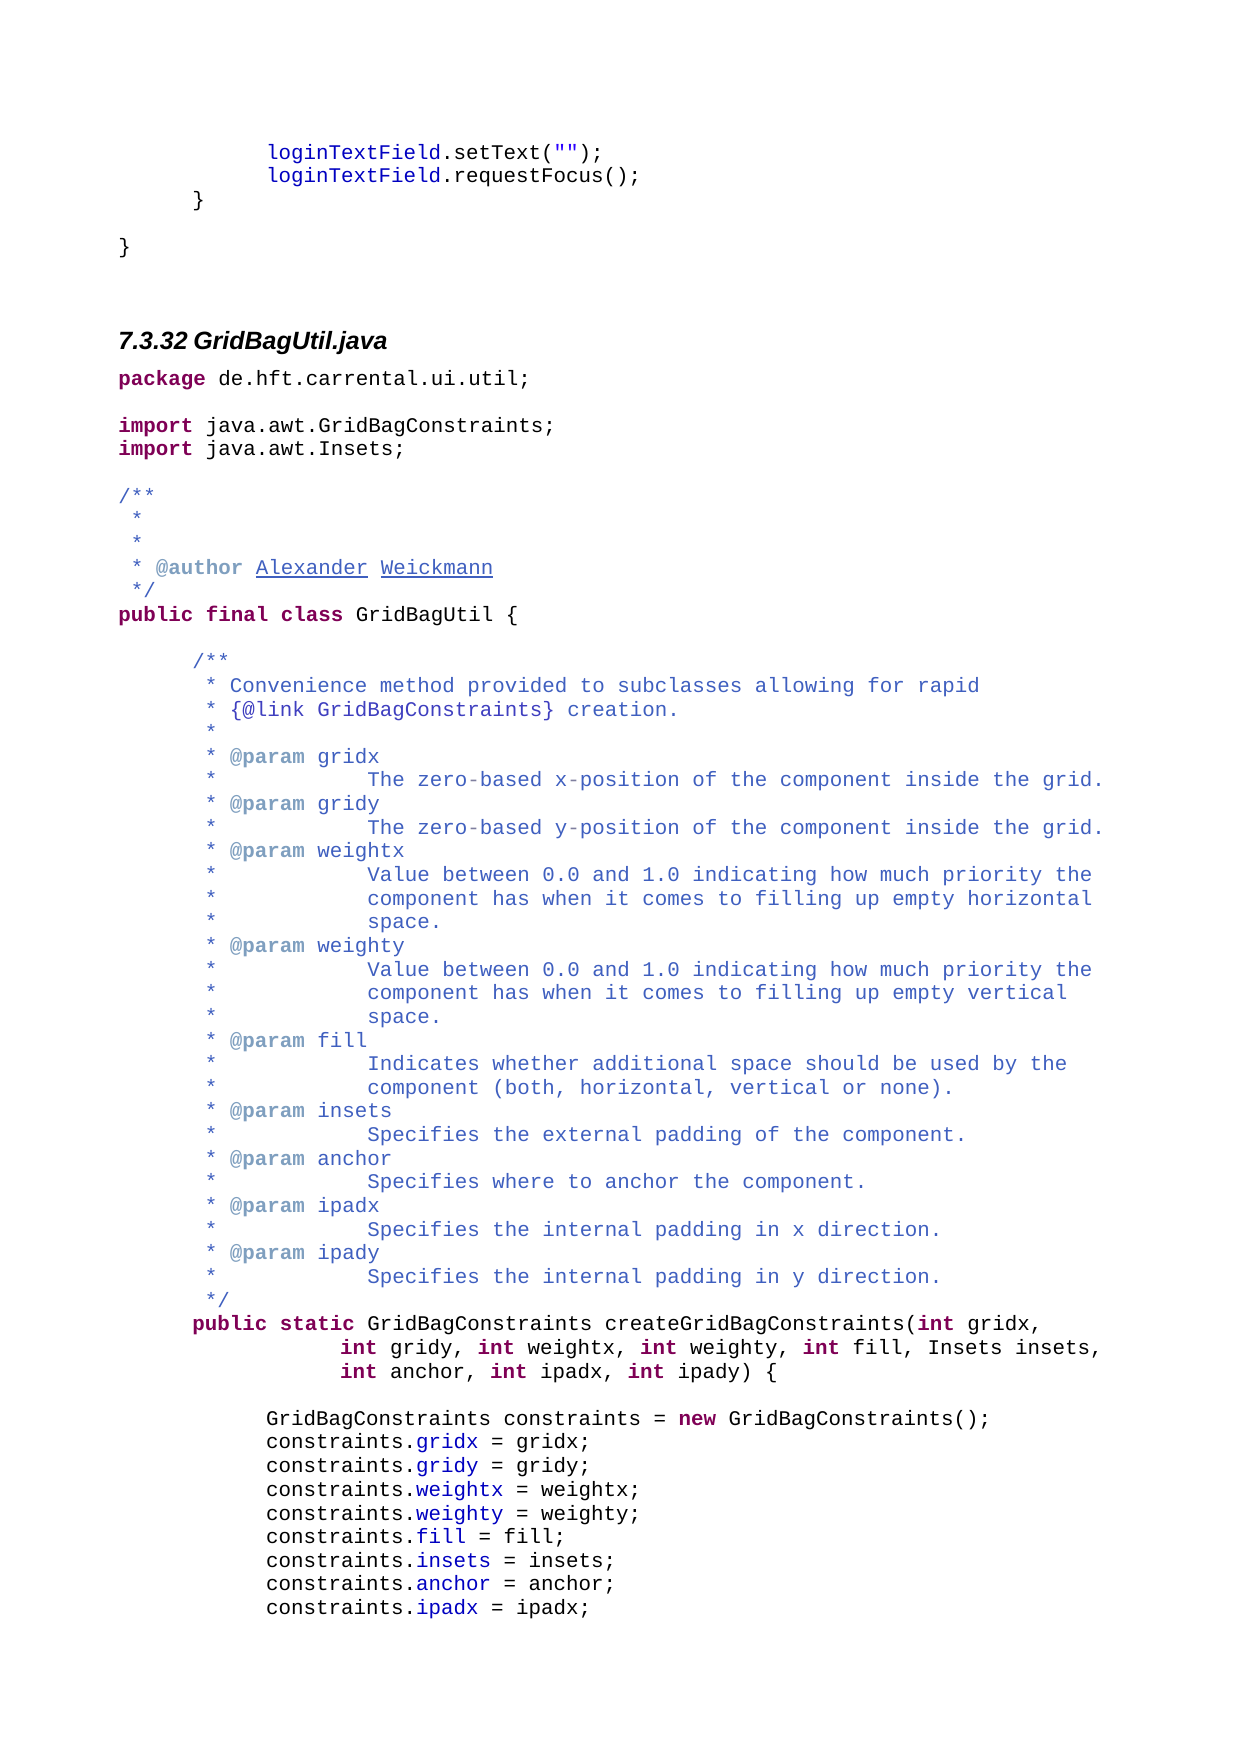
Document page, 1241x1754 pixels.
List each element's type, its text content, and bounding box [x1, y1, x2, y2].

text * @param ipady [118, 1242, 1122, 1266]
text loginTextField.setText(""); [118, 142, 1122, 165]
text * Indicates whether additional space should be used by the [118, 1053, 1122, 1077]
text * [118, 722, 1122, 746]
text * component has when it comes to filling up empty vertical [118, 982, 1122, 1006]
text constraints.anchor = anchor; [118, 1573, 1122, 1597]
text constraints.ipadx = ipadx; [118, 1597, 1122, 1621]
text * @param ipadx [118, 1195, 1122, 1219]
text * component (both, horizontal, vertical or none). [118, 1077, 1122, 1101]
text * space. [118, 1006, 1122, 1029]
text public static GridBagConstraints createGridBagConstraints(int gridx, [118, 1313, 1122, 1337]
text * @param gridx [118, 746, 1122, 769]
subtitle GridBagUtil.java [118, 326, 1122, 355]
text * @param anchor [118, 1148, 1122, 1171]
text * component has when it comes to filling up empty horizontal [118, 888, 1122, 911]
text constraints.fill = fill; [118, 1526, 1122, 1550]
text * [118, 509, 1122, 533]
text import java.awt.Insets; [118, 438, 1122, 462]
text * Specifies where to anchor the component. [118, 1171, 1122, 1195]
text constraints.gridx = gridx; [118, 1432, 1122, 1455]
text } [118, 189, 1122, 213]
text loginTextField.requestFocus(); [118, 165, 1122, 189]
text * @author Alexander Weickmann [118, 557, 1122, 580]
text * @param gridy [118, 793, 1122, 817]
text constraints.insets = insets; [118, 1550, 1122, 1573]
text * Value between 0.0 and 1.0 indicating how much priority the [118, 864, 1122, 888]
text * Specifies the external padding of the component. [118, 1124, 1122, 1148]
text * The zero-based y-position of the component inside the grid. [118, 817, 1122, 840]
text GridBagConstraints constraints = new GridBagConstraints(); [118, 1408, 1122, 1432]
text * The zero-based x-position of the component inside the grid. [118, 769, 1122, 793]
text * @param weighty [118, 935, 1122, 959]
text import java.awt.GridBagConstraints; [118, 415, 1122, 438]
text int gridy, int weightx, int weighty, int fill, Insets insets, [118, 1337, 1122, 1361]
text * Value between 0.0 and 1.0 indicating how much priority the [118, 959, 1122, 982]
text * Specifies the internal padding in x direction. [118, 1219, 1122, 1242]
text * @param fill [118, 1029, 1122, 1053]
text package de.hft.carrental.ui.util; [118, 367, 1122, 391]
text int anchor, int ipadx, int ipady) { [118, 1361, 1122, 1384]
text constraints.weightx = weightx; [118, 1479, 1122, 1502]
text /** [118, 651, 1122, 675]
text constraints.gridy = gridy; [118, 1455, 1122, 1479]
text public final class GridBagUtil { [118, 604, 1122, 628]
text } [118, 236, 1122, 260]
text */ [118, 580, 1122, 604]
text */ [118, 1290, 1122, 1313]
text * Convenience method provided to subclasses allowing for rapid [118, 675, 1122, 698]
text * @param weightx [118, 840, 1122, 864]
text * space. [118, 911, 1122, 935]
text * [118, 533, 1122, 557]
text constraints.weighty = weighty; [118, 1502, 1122, 1526]
text * @param insets [118, 1101, 1122, 1124]
text * Specifies the internal padding in y direction. [118, 1266, 1122, 1290]
text /** [118, 486, 1122, 509]
text * {@link GridBagConstraints} creation. [118, 698, 1122, 722]
